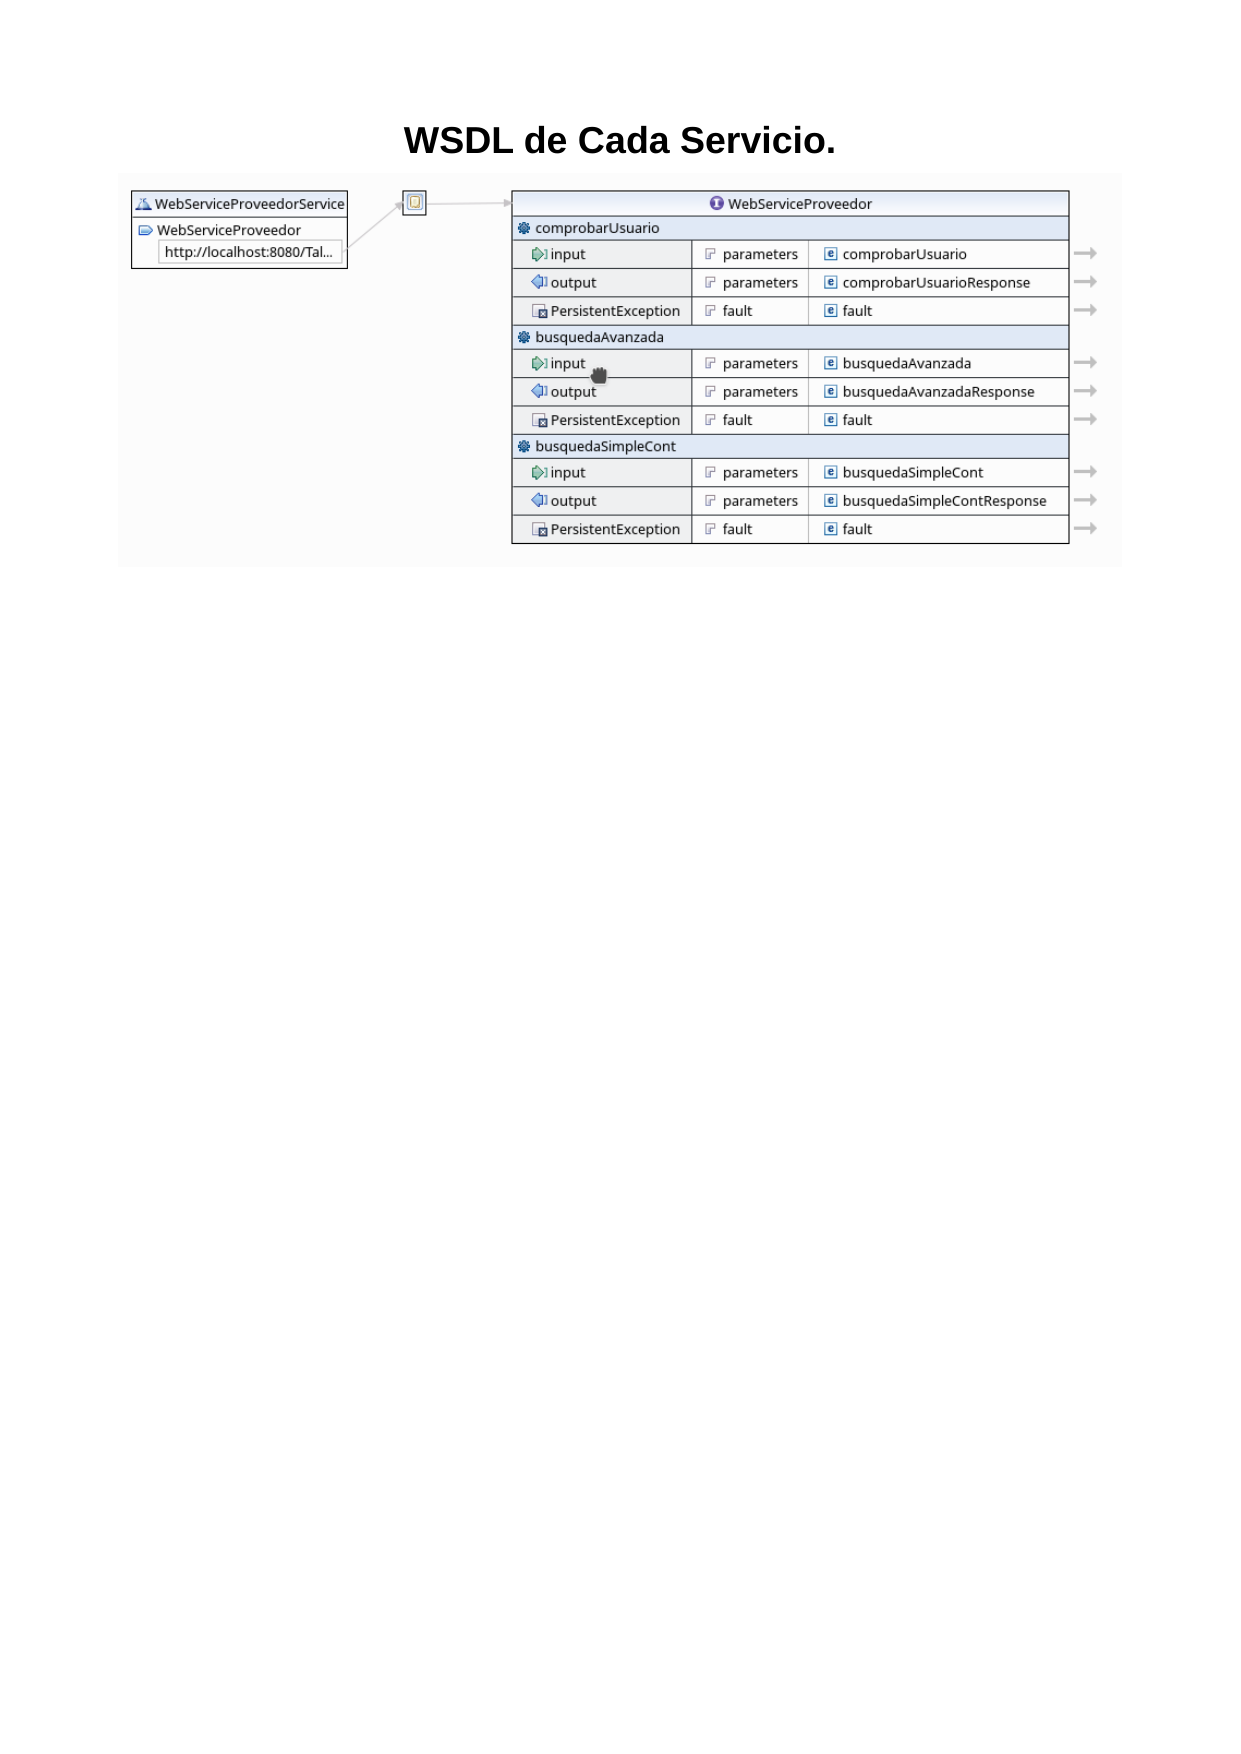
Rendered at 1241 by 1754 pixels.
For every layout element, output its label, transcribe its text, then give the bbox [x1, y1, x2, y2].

title WSDL de Cada Servicio. [118, 118, 1122, 161]
picture [118, 173, 1123, 567]
